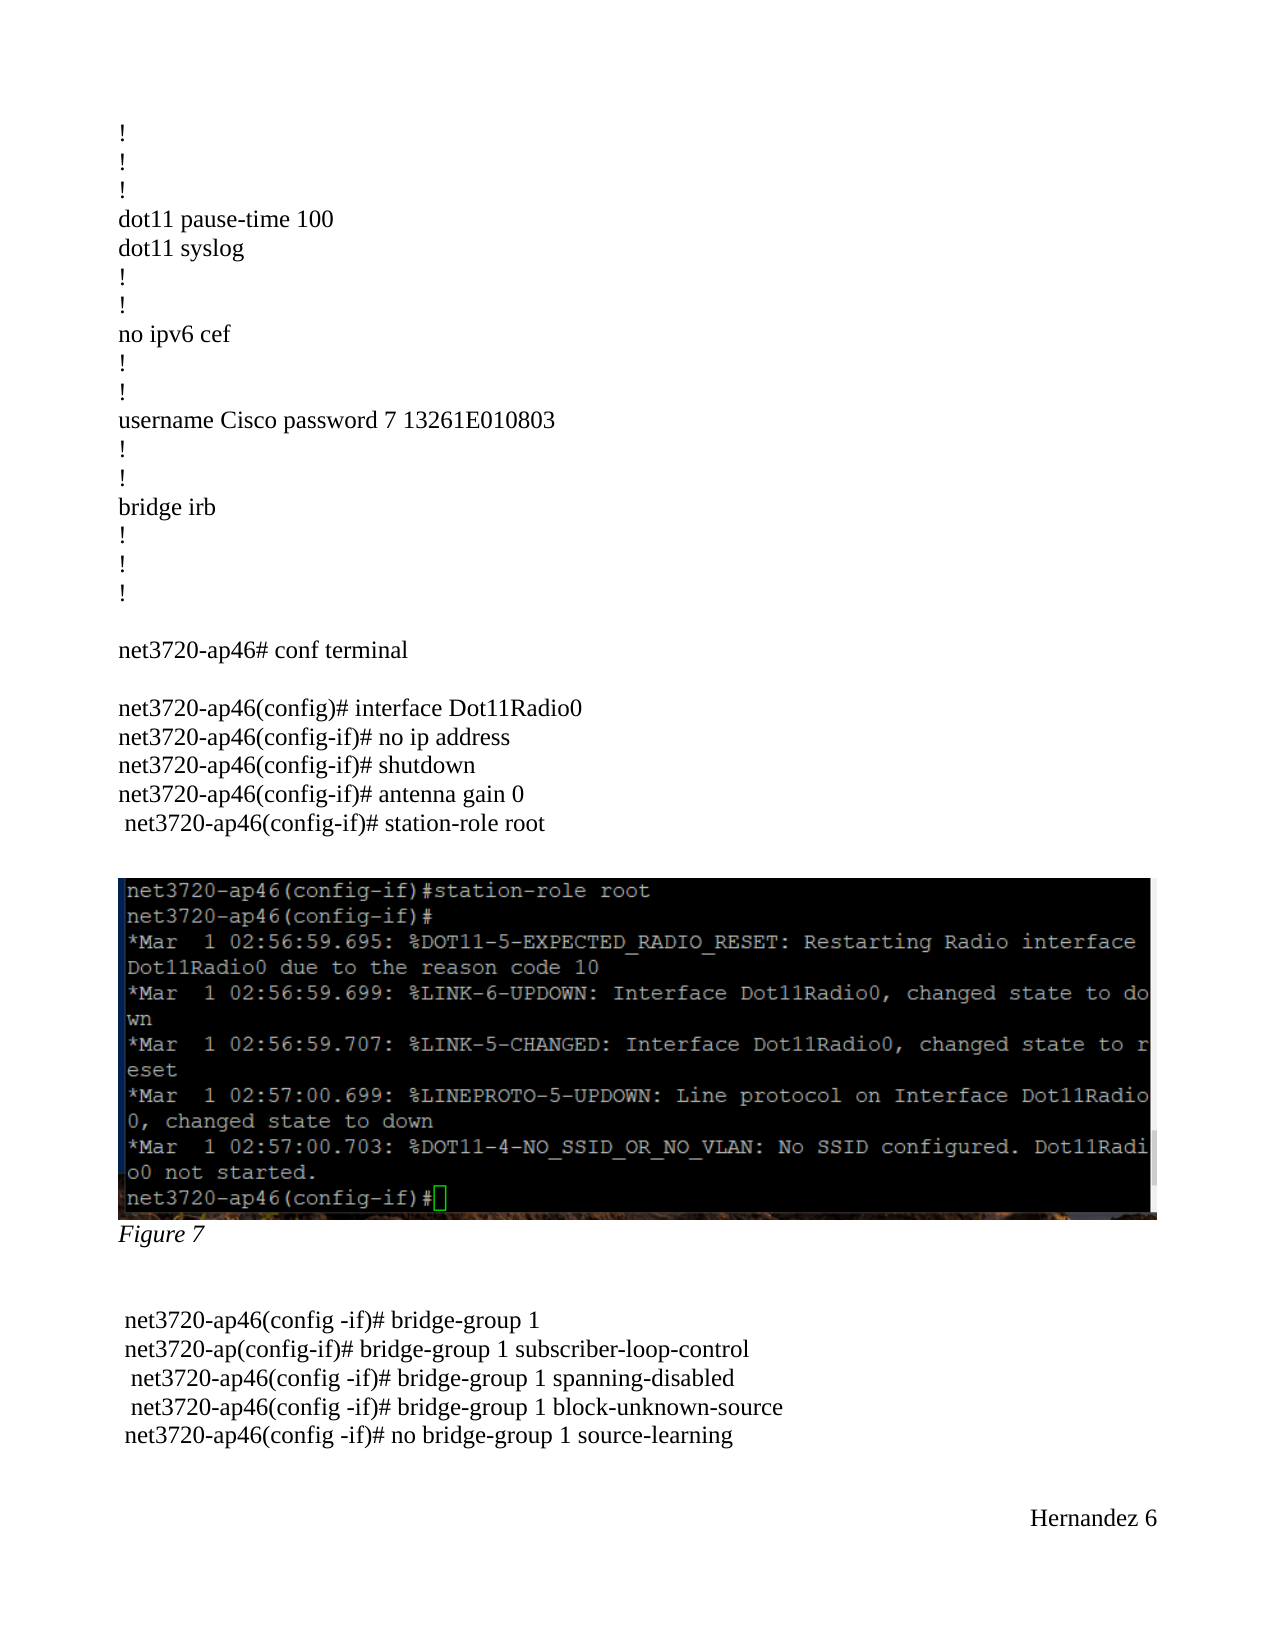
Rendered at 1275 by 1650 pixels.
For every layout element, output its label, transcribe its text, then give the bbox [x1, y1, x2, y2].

text ! [118, 348, 1157, 377]
text ! [118, 377, 1157, 406]
text Figure 7 [118, 1220, 1157, 1248]
text ! [118, 147, 1157, 176]
text ! [118, 521, 1157, 549]
text ! [118, 549, 1157, 578]
text net3720-ap46(config-if)# shutdown [118, 751, 1157, 779]
text net3720-ap46(config -if)# bridge-group 1 [118, 1305, 1157, 1334]
text net3720-ap(config-if)# bridge-group 1 subscriber-loop-control [118, 1334, 1157, 1363]
text ! [118, 176, 1157, 204]
text ! [118, 434, 1157, 463]
text dot11 syslog [118, 233, 1157, 262]
text net3720-ap46(config)# interface Dot11Radio0 [118, 693, 1157, 722]
text net3720-ap46(config -if)# bridge-group 1 spanning-disabled [118, 1363, 1157, 1392]
text ! [118, 118, 1157, 147]
picture [118, 878, 1157, 1220]
text net3720-ap46(config-if)# station-role root [118, 808, 1157, 837]
text bridge irb [118, 492, 1157, 521]
text net3720-ap46# conf terminal [118, 636, 1157, 664]
text ! [118, 578, 1157, 607]
text net3720-ap46(config -if)# no bridge-group 1 source-learning [118, 1420, 1157, 1449]
text ! [118, 463, 1157, 492]
text ! [118, 291, 1157, 319]
text no ipv6 cef [118, 319, 1157, 348]
text net3720-ap46(config-if)# no ip address [118, 722, 1157, 751]
text ! [118, 262, 1157, 291]
text username Cisco password 7 13261E010803 [118, 406, 1157, 434]
text net3720-ap46(config-if)# antenna gain 0 [118, 779, 1157, 808]
text net3720-ap46(config -if)# bridge-group 1 block-unknown-source [118, 1392, 1157, 1420]
text dot11 pause-time 100 [118, 204, 1157, 233]
